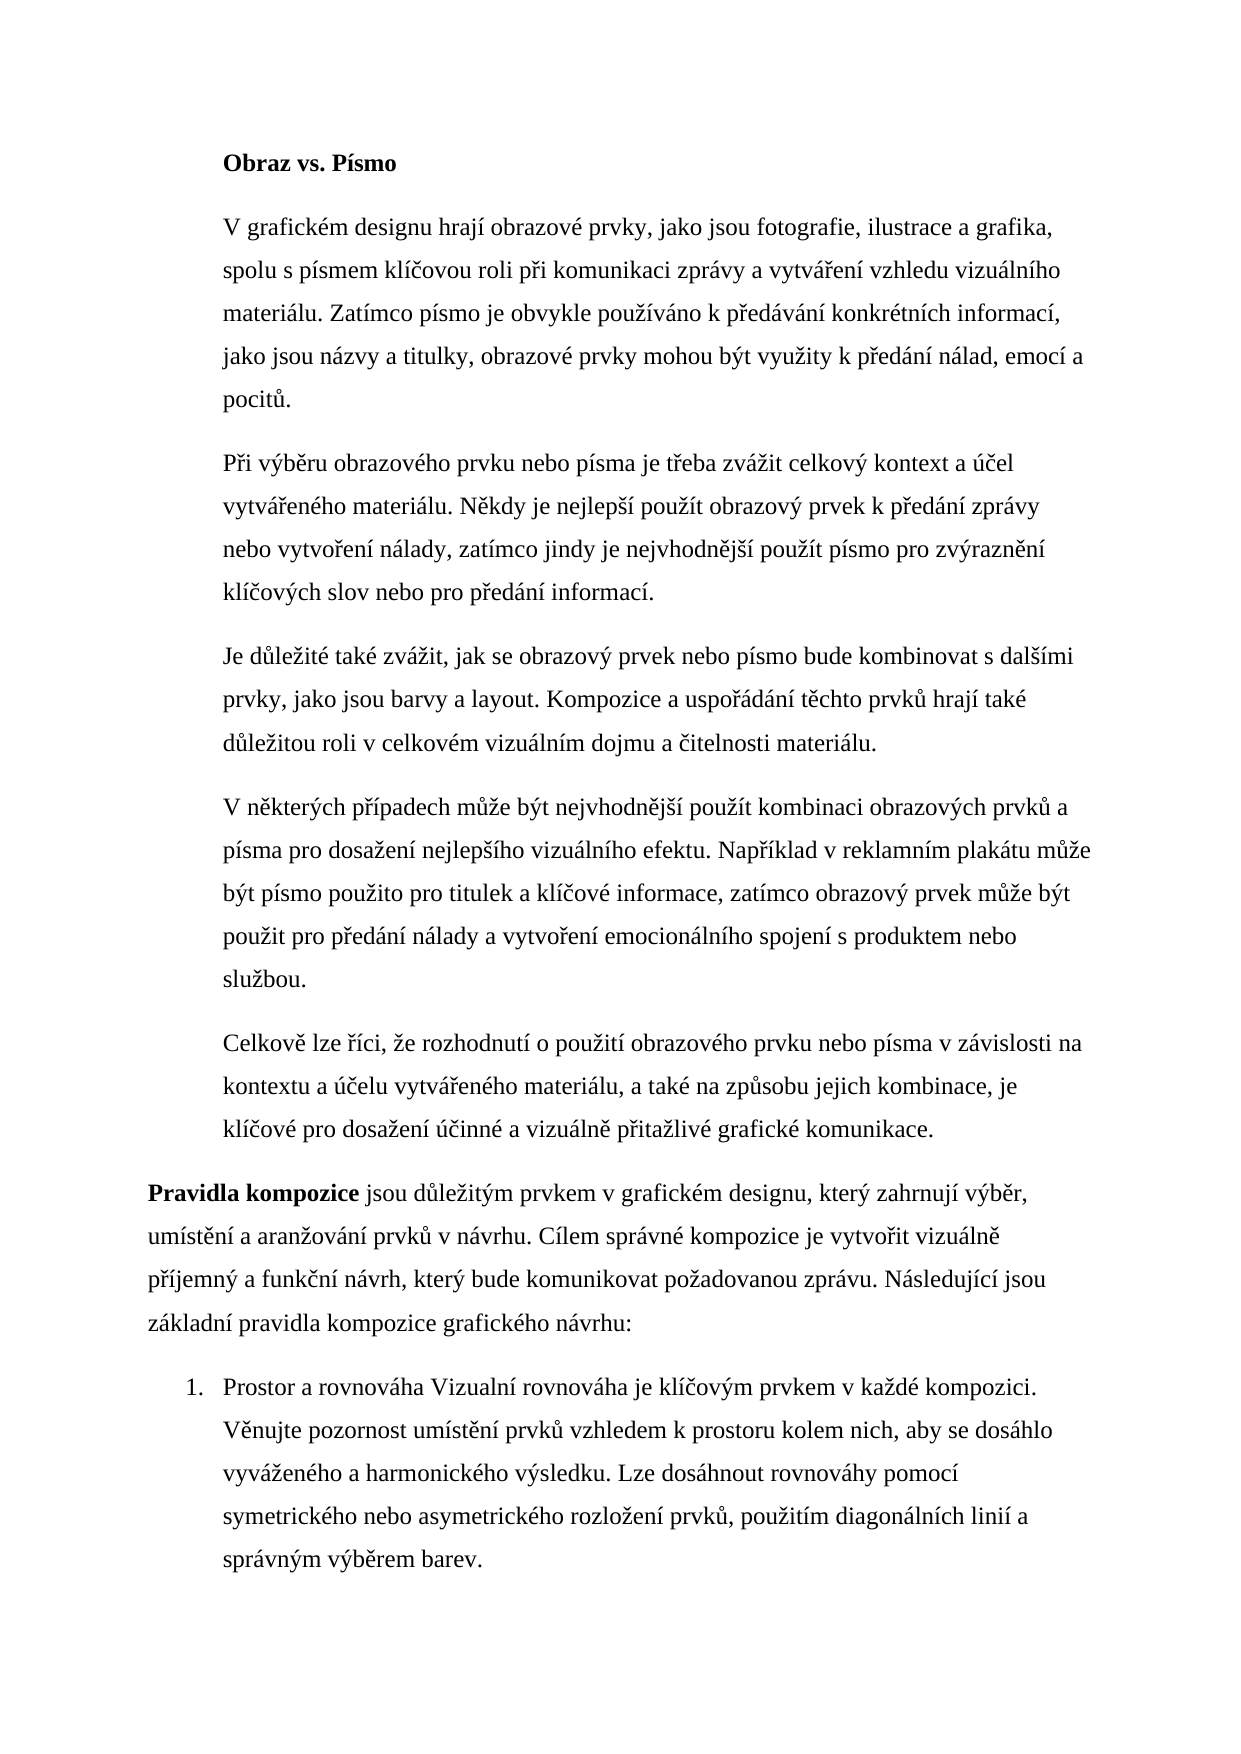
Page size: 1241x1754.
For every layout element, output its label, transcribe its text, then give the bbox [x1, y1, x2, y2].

text Celkově lze říci, že rozhodnutí o použití obrazového prvku nebo písma v závislosti na kontextu a účelu vytvářeného materiálu, a také na způsobu jejich kombinace, je klíčové pro dosažení účinné a vizuálně přitažlivé grafické komunikace. [223, 1028, 1093, 1143]
text V grafickém designu hrají obrazové prvky, jako jsou fotografie, ilustrace a grafika, spolu s písmem klíčovou roli při komunikaci zprávy a vytváření vzhledu vizuálního materiálu. Zatímco písmo je obvykle používáno k předávání konkrétních informací, jako jsou názvy a titulky, obrazové prvky mohou být využity k předání nálad, emocí a pocitů. [223, 212, 1093, 413]
text Pravidla kompozice jsou důležitým prvkem v grafickém designu, který zahrnují výběr, umístění a aranžování prvků v návrhu. Cílem správné kompozice je vytvořit vizuálně příjemný a funkční návrh, který bude komunikovat požadovanou zprávu. Následující jsou základní pravidla kompozice grafického návrhu: [148, 1178, 1093, 1336]
text Při výběru obrazového prvku nebo písma je třeba zvážit celkový kontext a účel vytvářeného materiálu. Někdy je nejlepší použít obrazový prvek k předání zprávy nebo vytvoření nálady, zatímco jindy je nejvhodnější použít písmo pro zvýraznění klíčových slov nebo pro předání informací. [223, 448, 1093, 606]
list Prostor a rovnováha Vizualní rovnováha je klíčovým prvkem v každé kompozici. Věnujte pozornost umístění prvků vzhledem k prostoru kolem nich, aby se dosáhlo vyváženého a harmonického výsledku. Lze dosáhnout rovnováhy pomocí symetrického nebo asymetrického rozložení prvků, použitím diagonálních linií a správným výběrem barev. [185, 1372, 1093, 1573]
text Obraz vs. Písmo [223, 148, 1093, 176]
text V některých případech může být nejvhodnější použít kombinaci obrazových prvků a písma pro dosažení nejlepšího vizuálního efektu. Například v reklamním plakátu může být písmo použito pro titulek a klíčové informace, zatímco obrazový prvek může být použit pro předání nálady a vytvoření emocionálního spojení s produktem nebo službou. [223, 792, 1093, 993]
text Je důležité také zvážit, jak se obrazový prvek nebo písmo bude kombinovat s dalšími prvky, jako jsou barvy a layout. Kompozice a uspořádání těchto prvků hrají také důležitou roli v celkovém vizuálním dojmu a čitelnosti materiálu. [223, 641, 1093, 756]
